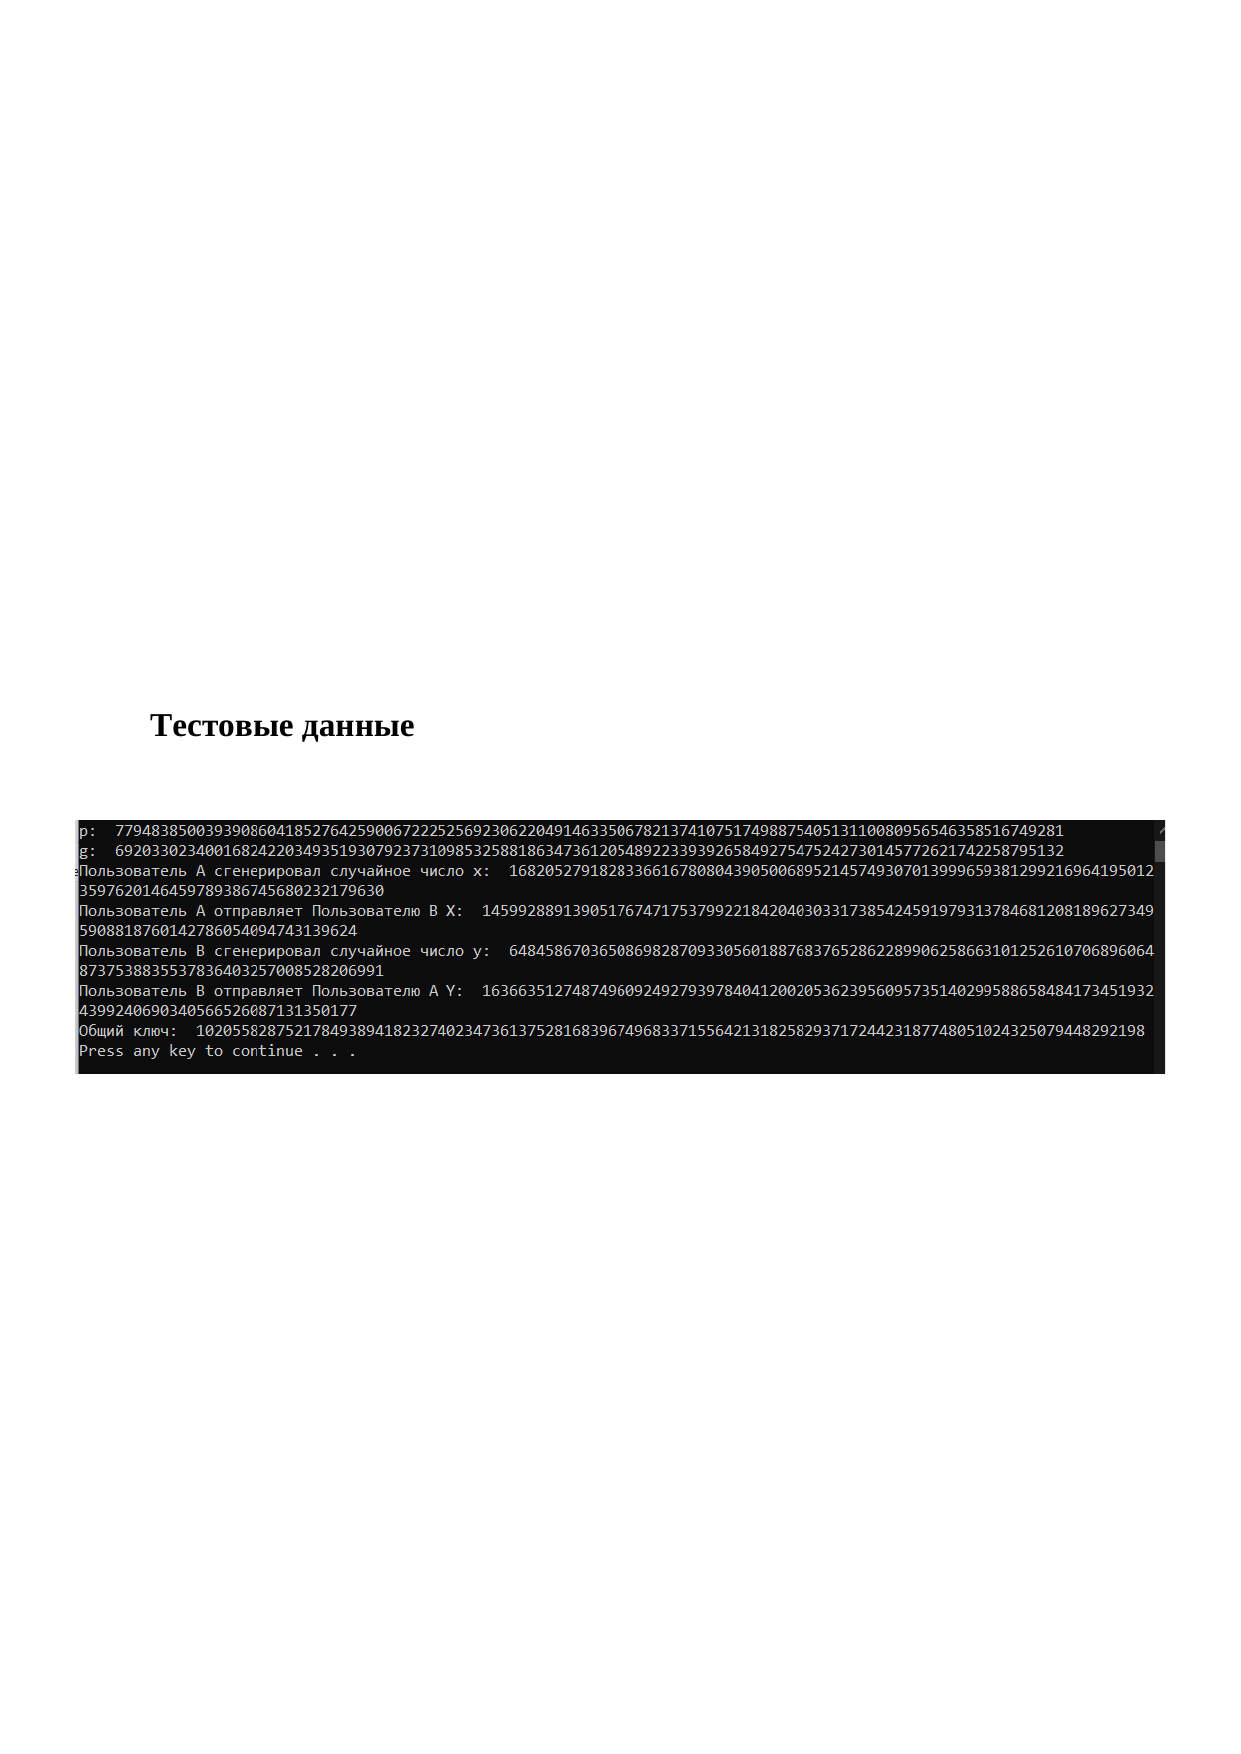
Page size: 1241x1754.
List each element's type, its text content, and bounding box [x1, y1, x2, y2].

text Тестовые данные [150, 705, 1165, 743]
